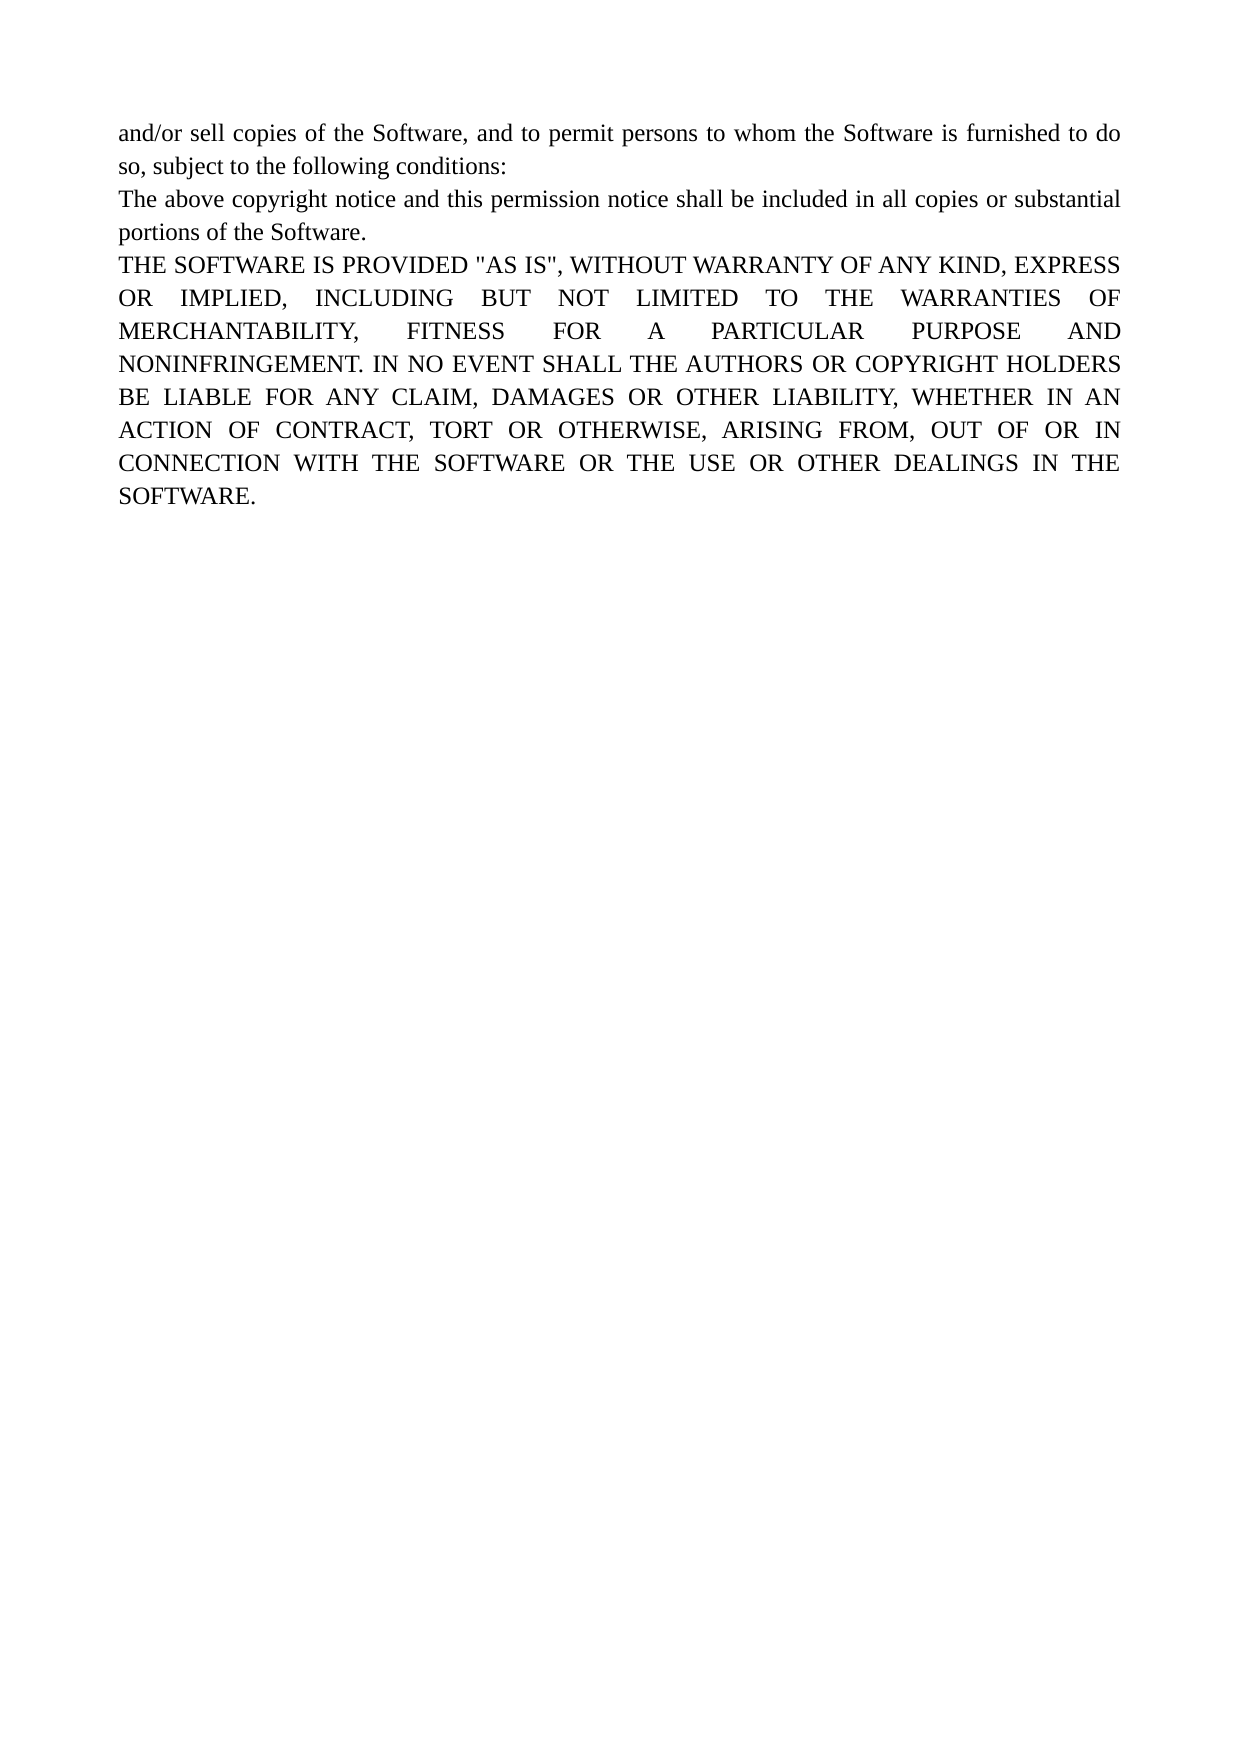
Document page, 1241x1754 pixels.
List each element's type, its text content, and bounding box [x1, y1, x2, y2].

text and/or sell copies of the Software, and to permit persons to whom the Software is furnished to do so, subject to the following conditions: [118, 118, 1122, 180]
text The above copyright notice and this permission notice shall be included in all copies or substantial portions of the Software. [118, 184, 1122, 246]
text THE SOFTWARE IS PROVIDED "AS IS", WITHOUT WARRANTY OF ANY KIND, EXPRESS OR IMPLIED, INCLUDING BUT NOT LIMITED TO THE WARRANTIES OF MERCHANTABILITY, FITNESS FOR A PARTICULAR PURPOSE AND NONINFRINGEMENT. IN NO EVENT SHALL THE AUTHORS OR COPYRIGHT HOLDERS BE LIABLE FOR ANY CLAIM, DAMAGES OR OTHER LIABILITY, WHETHER IN AN ACTION OF CONTRACT, TORT OR OTHERWISE, ARISING FROM, OUT OF OR IN CONNECTION WITH THE SOFTWARE OR THE USE OR OTHER DEALINGS IN THE SOFTWARE. [118, 250, 1122, 510]
